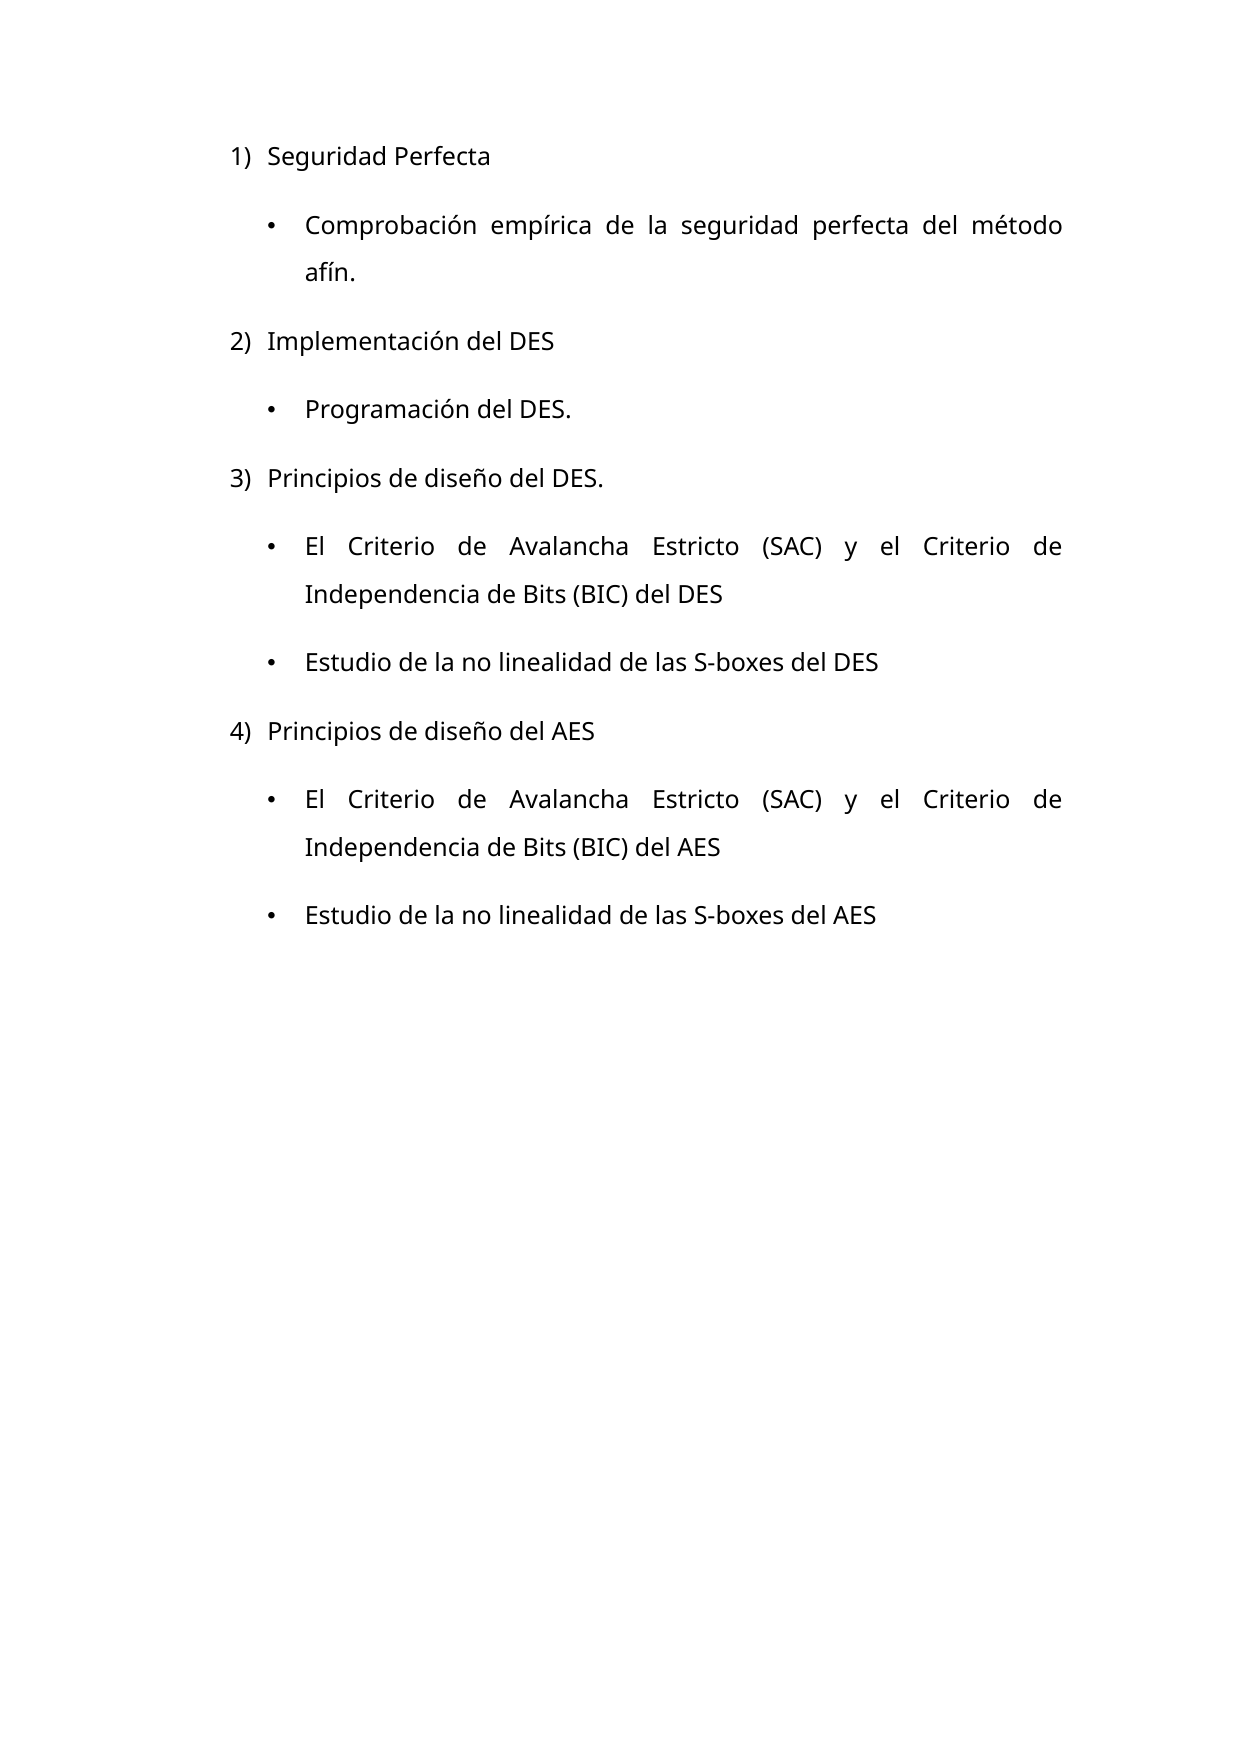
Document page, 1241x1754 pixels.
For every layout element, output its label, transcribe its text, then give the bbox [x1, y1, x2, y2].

list Comprobación empírica de la seguridad perfecta del método afín. [267, 207, 1064, 289]
list Principios de diseño del DES. [229, 460, 1064, 494]
list Programación del DES. [267, 392, 1064, 426]
list El Criterio de Avalancha Estricto (SAC) y el Criterio de Independencia de Bits (BIC) del DES [267, 529, 1064, 610]
list Estudio de la no linealidad de las S-boxes del DES [267, 645, 1064, 679]
list Implementación del DES [229, 323, 1064, 357]
list Seguridad Perfecta [229, 139, 1064, 173]
list El Criterio de Avalancha Estricto (SAC) y el Criterio de Independencia de Bits (BIC) del AES [267, 782, 1064, 863]
list Principios de diseño del AES [229, 713, 1064, 747]
list Estudio de la no linealidad de las S-boxes del AES [267, 898, 1064, 932]
